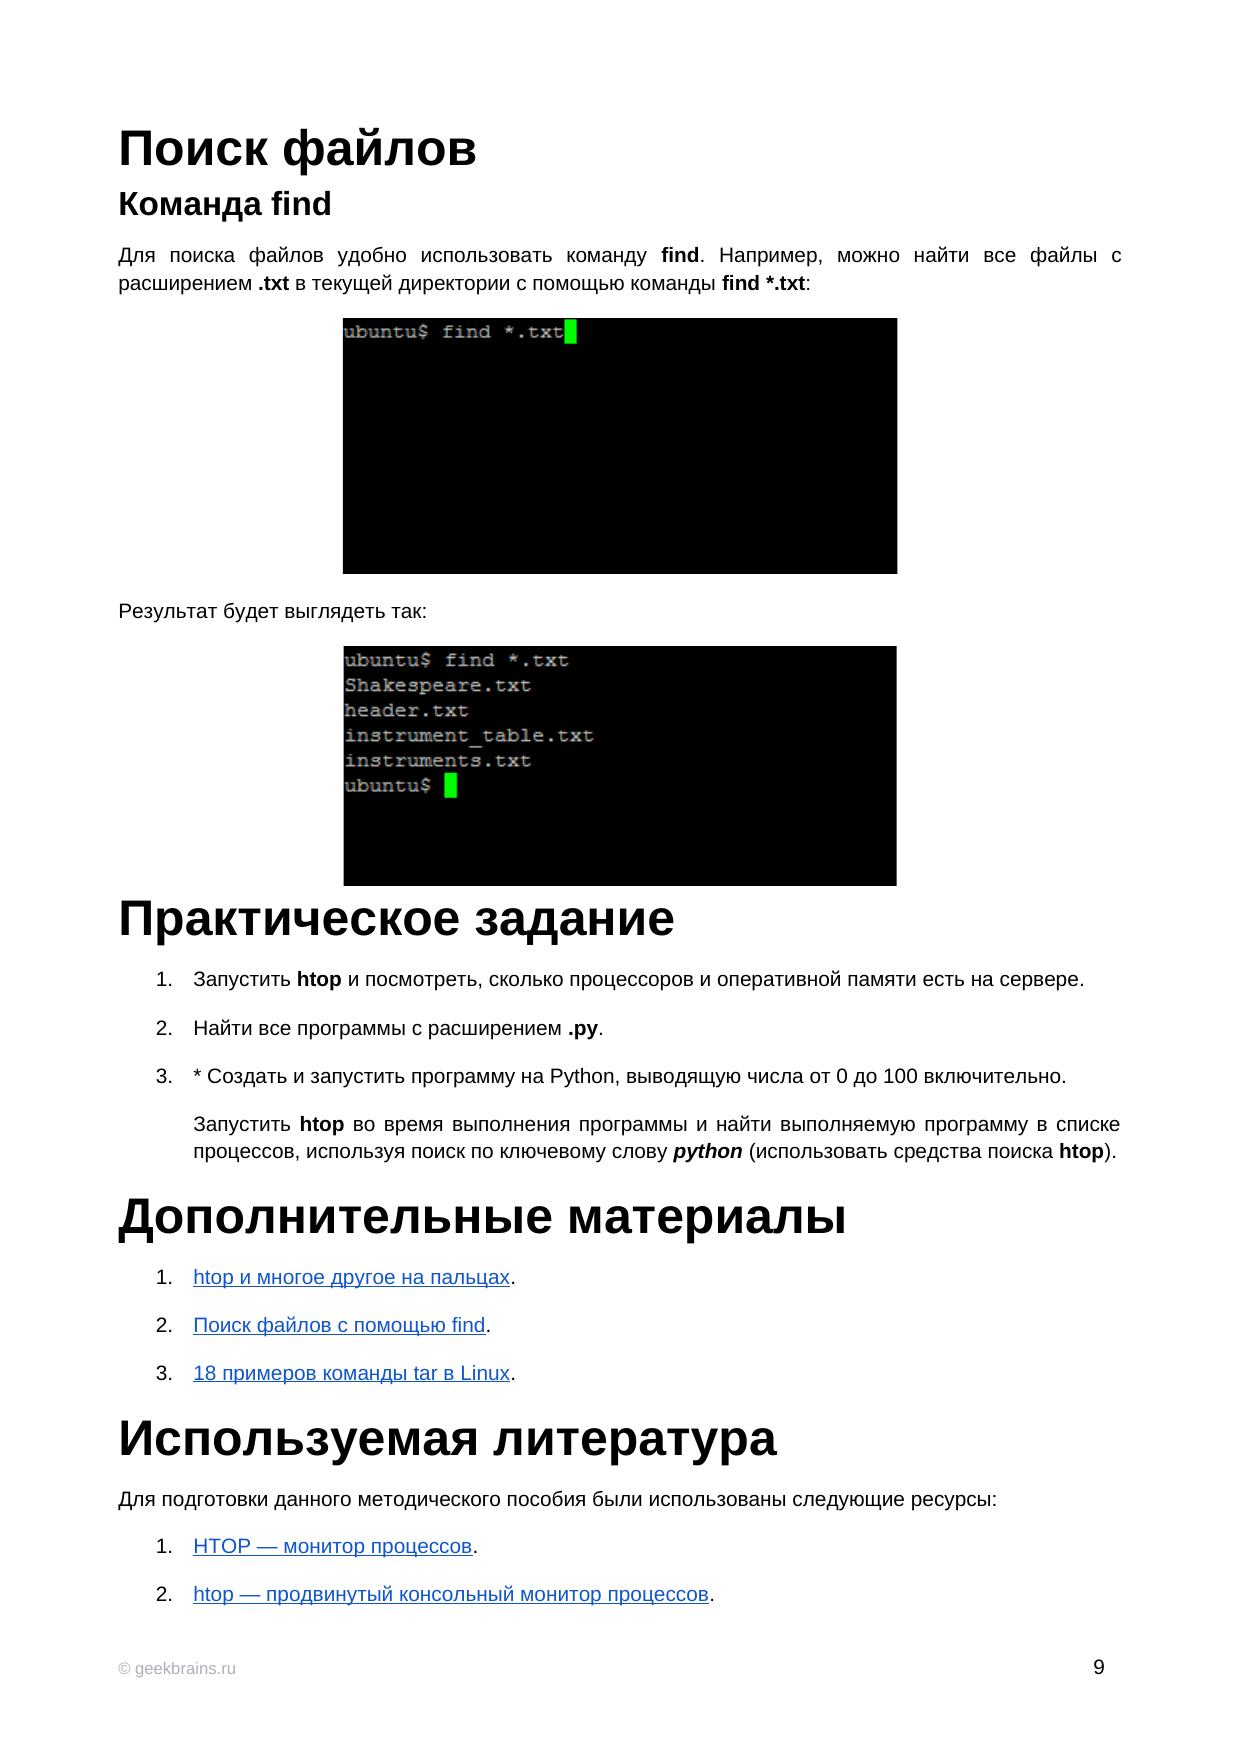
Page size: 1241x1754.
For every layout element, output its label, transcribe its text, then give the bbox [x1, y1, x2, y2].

subtitle Дополнительные материалы [118, 1186, 1122, 1244]
list * Создать и запустить программу на Python, выводящую числа от 0 до 100 включительно. [156, 1064, 1122, 1088]
subtitle Практическое задание [118, 889, 1122, 946]
picture [342, 318, 898, 574]
list htop и многое другое на пальцах. [156, 1265, 1122, 1289]
picture [343, 646, 897, 886]
list htop — продвинутый консольный монитор процессов. [156, 1582, 1122, 1606]
subtitle Поиск файлов [118, 118, 1122, 176]
subtitle Команда find [118, 184, 1122, 222]
list Запустить htop и посмотреть, сколько процессоров и оперативной памяти есть на сервере. [156, 967, 1122, 991]
text Запустить htop во время выполнения программы и найти выполняемую программу в списке процессов, используя поиск по ключевому слову python (использовать средства поиска htop). [193, 1112, 1122, 1163]
text Для поиска файлов удобно использовать команду find. Например, можно найти все файлы с расширением .txt в текущей директории с помощью команды find *.txt: [118, 243, 1122, 294]
subtitle Используемая литература [118, 1408, 1122, 1466]
text Для подготовки данного методического пособия были использованы следующие ресурсы: [118, 1487, 1122, 1511]
list Поиск файлов с помощью find. [156, 1313, 1122, 1337]
text Результат будет выглядеть так: [118, 598, 1122, 622]
list HTOP — монитор процессов. [156, 1534, 1122, 1558]
list Найти все программы с расширением .py. [156, 1016, 1122, 1039]
list 18 примеров команды tar в Linux. [156, 1360, 1122, 1384]
